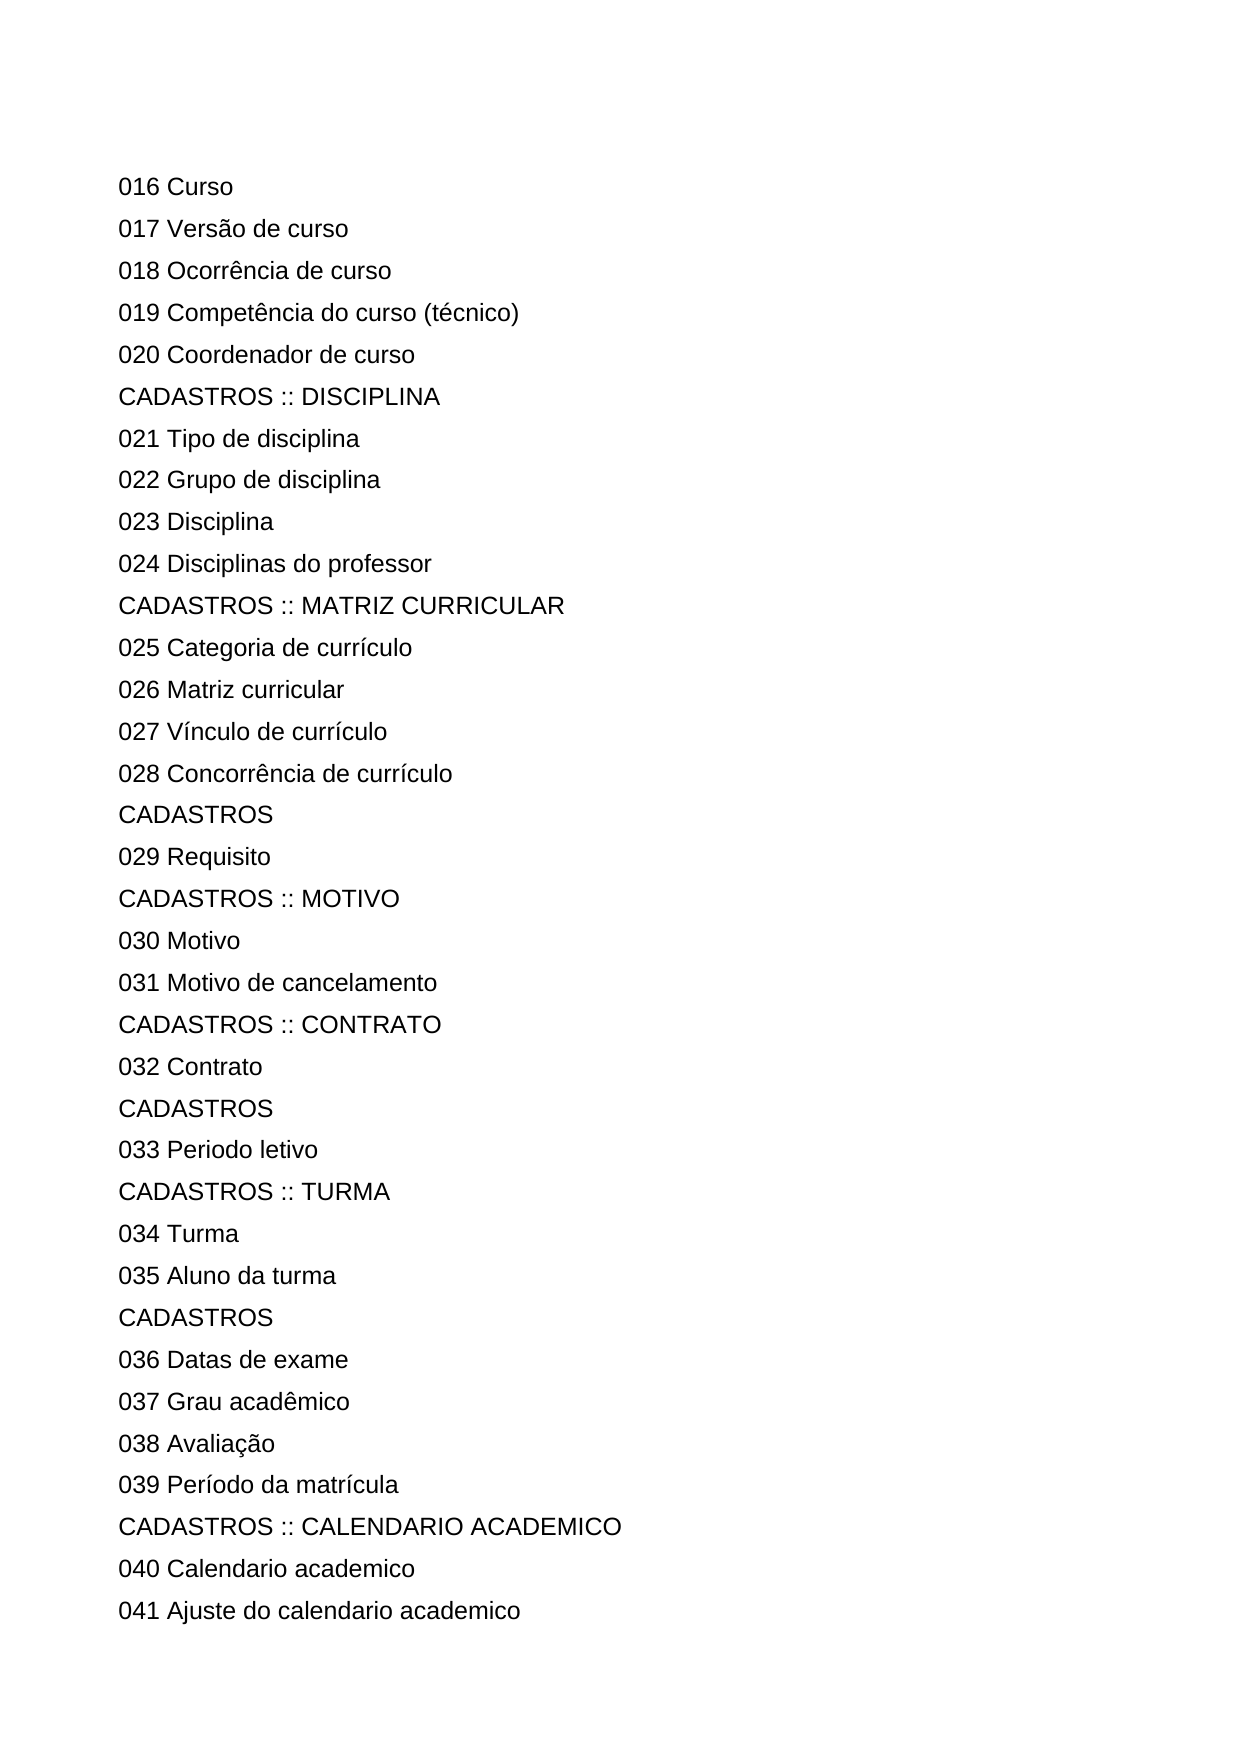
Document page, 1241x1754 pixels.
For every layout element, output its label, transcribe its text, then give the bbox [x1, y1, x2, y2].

text 034 Turma [118, 1220, 1122, 1248]
text 022 Grupo de disciplina [118, 466, 1122, 494]
text 023 Disciplina [118, 508, 1122, 536]
text 033 Periodo letivo [118, 1136, 1122, 1164]
text 039 Período da matrícula [118, 1471, 1122, 1499]
text 019 Competência do curso (técnico) [118, 299, 1122, 327]
text 028 Concorrência de currículo [118, 759, 1122, 787]
text 021 Tipo de disciplina [118, 424, 1122, 452]
text 035 Aluno da turma [118, 1262, 1122, 1290]
text 032 Contrato [118, 1052, 1122, 1080]
text 025 Categoria de currículo [118, 634, 1122, 662]
text CADASTROS :: MATRIZ CURRICULAR [118, 592, 1122, 620]
text CADASTROS :: CALENDARIO ACADEMICO [118, 1513, 1122, 1541]
text 018 Ocorrência de curso [118, 257, 1122, 285]
text 027 Vínculo de currículo [118, 717, 1122, 745]
text CADASTROS [118, 801, 1122, 829]
text 016 Curso [118, 173, 1122, 201]
text 037 Grau acadêmico [118, 1387, 1122, 1415]
text 017 Versão de curso [118, 215, 1122, 243]
text CADASTROS :: CONTRATO [118, 1011, 1122, 1038]
text 024 Disciplinas do professor [118, 550, 1122, 578]
text 038 Avaliação [118, 1429, 1122, 1457]
text CADASTROS :: DISCIPLINA [118, 382, 1122, 410]
text 020 Coordenador de curso [118, 341, 1122, 368]
text 040 Calendario academico [118, 1555, 1122, 1583]
text CADASTROS [118, 1094, 1122, 1122]
text 030 Motivo [118, 927, 1122, 955]
text CADASTROS :: TURMA [118, 1178, 1122, 1206]
text 036 Datas de exame [118, 1346, 1122, 1373]
text 041 Ajuste do calendario academico [118, 1597, 1122, 1625]
text 031 Motivo de cancelamento [118, 969, 1122, 997]
text 026 Matriz curricular [118, 676, 1122, 703]
text 029 Requisito [118, 843, 1122, 871]
text CADASTROS [118, 1304, 1122, 1332]
text CADASTROS :: MOTIVO [118, 885, 1122, 913]
